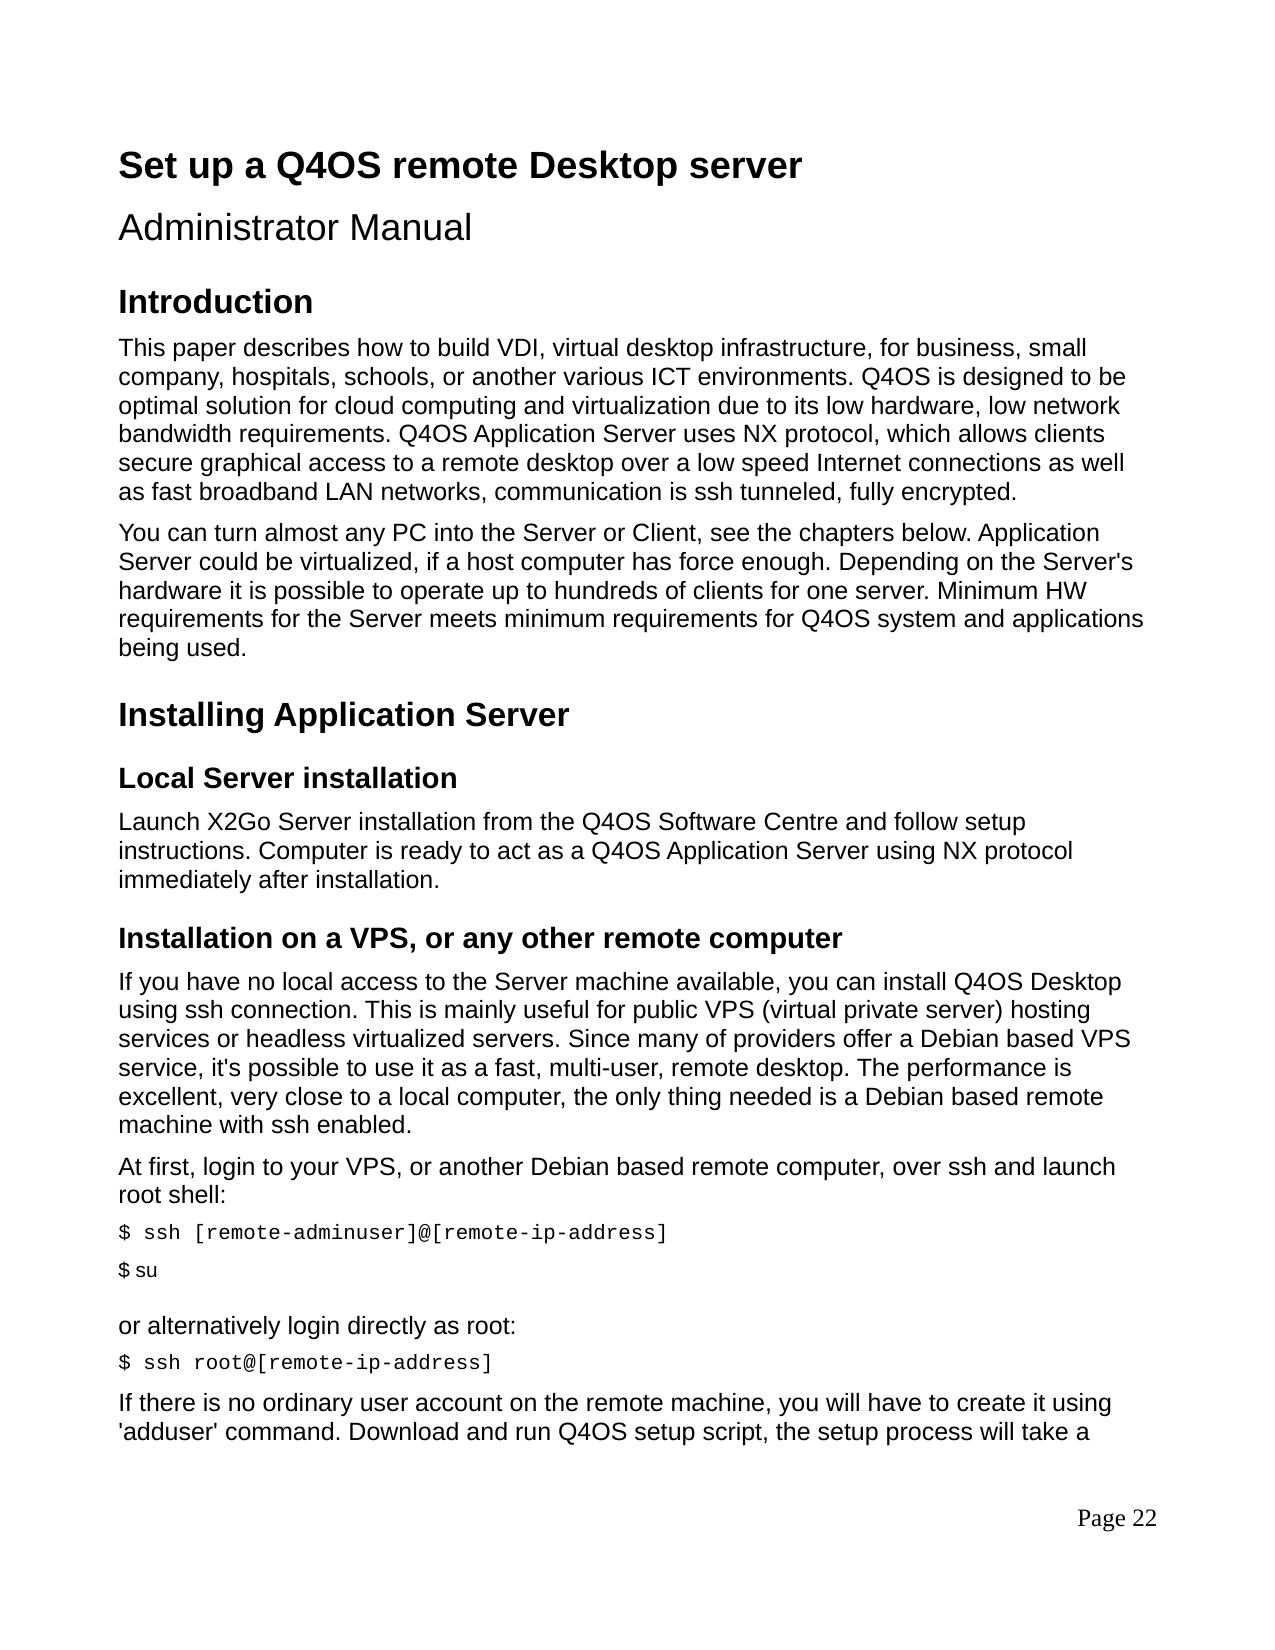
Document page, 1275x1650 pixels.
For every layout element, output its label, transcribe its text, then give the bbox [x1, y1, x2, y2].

text $ ssh root@[remote-ip-address] [118, 1352, 1157, 1376]
subtitle Local Server installation [118, 761, 1157, 795]
text $ ssh [remote-adminuser]@[remote-ip-address] [118, 1222, 1157, 1245]
subtitle Set up a Q4OS remote Desktop server [118, 143, 1157, 187]
subtitle Administrator Manual [118, 206, 1157, 249]
subtitle Introduction [118, 282, 1157, 321]
text $ su [118, 1257, 1157, 1281]
text If you have no local access to the Server machine available, you can install Q4OS Desktop using ssh connection. This is mainly useful for public VPS (virtual private server) hosting services or headless virtualized servers. Since many of providers offer a Debian based VPS service, it's possible to use it as a fast, multi-user, remote desktop. The performance is excellent, very close to a local computer, the only thing needed is a Debian based remote machine with ssh enabled. [118, 967, 1157, 1139]
text At first, login to your VPS, or another Debian based remote computer, over ssh and launch root shell: [118, 1152, 1157, 1209]
text You can turn almost any PC into the Server or Client, see the chapters below. Application Server could be virtualized, if a host computer has force enough. Depending on the Server's hardware it is possible to operate up to hundreds of clients for one server. Minimum HW requirements for the Server meets minimum requirements for Q4OS system and applications being used. [118, 518, 1157, 662]
subtitle Installing Application Server [118, 695, 1157, 734]
text If there is no ordinary user account on the remote machine, you will have to create it using 'adduser' command. Download and run Q4OS setup script, the setup process will take a [118, 1388, 1157, 1445]
text This paper describes how to build VDI, virtual desktop infrastructure, for business, small company, hospitals, schools, or another various ICT environments. Q4OS is designed to be optimal solution for cloud computing and virtualization due to its low hardware, low network bandwidth requirements. Q4OS Application Server uses NX protocol, which allows clients secure graphical access to a remote desktop over a low speed Internet connections as well as fast broadband LAN networks, communication is ssh tunneled, fully encrypted. [118, 333, 1157, 506]
text Launch X2Go Server installation from the Q4OS Software Centre and follow setup instructions. Computer is ready to act as a Q4OS Application Server using NX protocol immediately after installation. [118, 807, 1157, 893]
text or alternatively login directly as root: [118, 1311, 1157, 1339]
subtitle Installation on a VPS, or any other remote computer [118, 921, 1157, 954]
